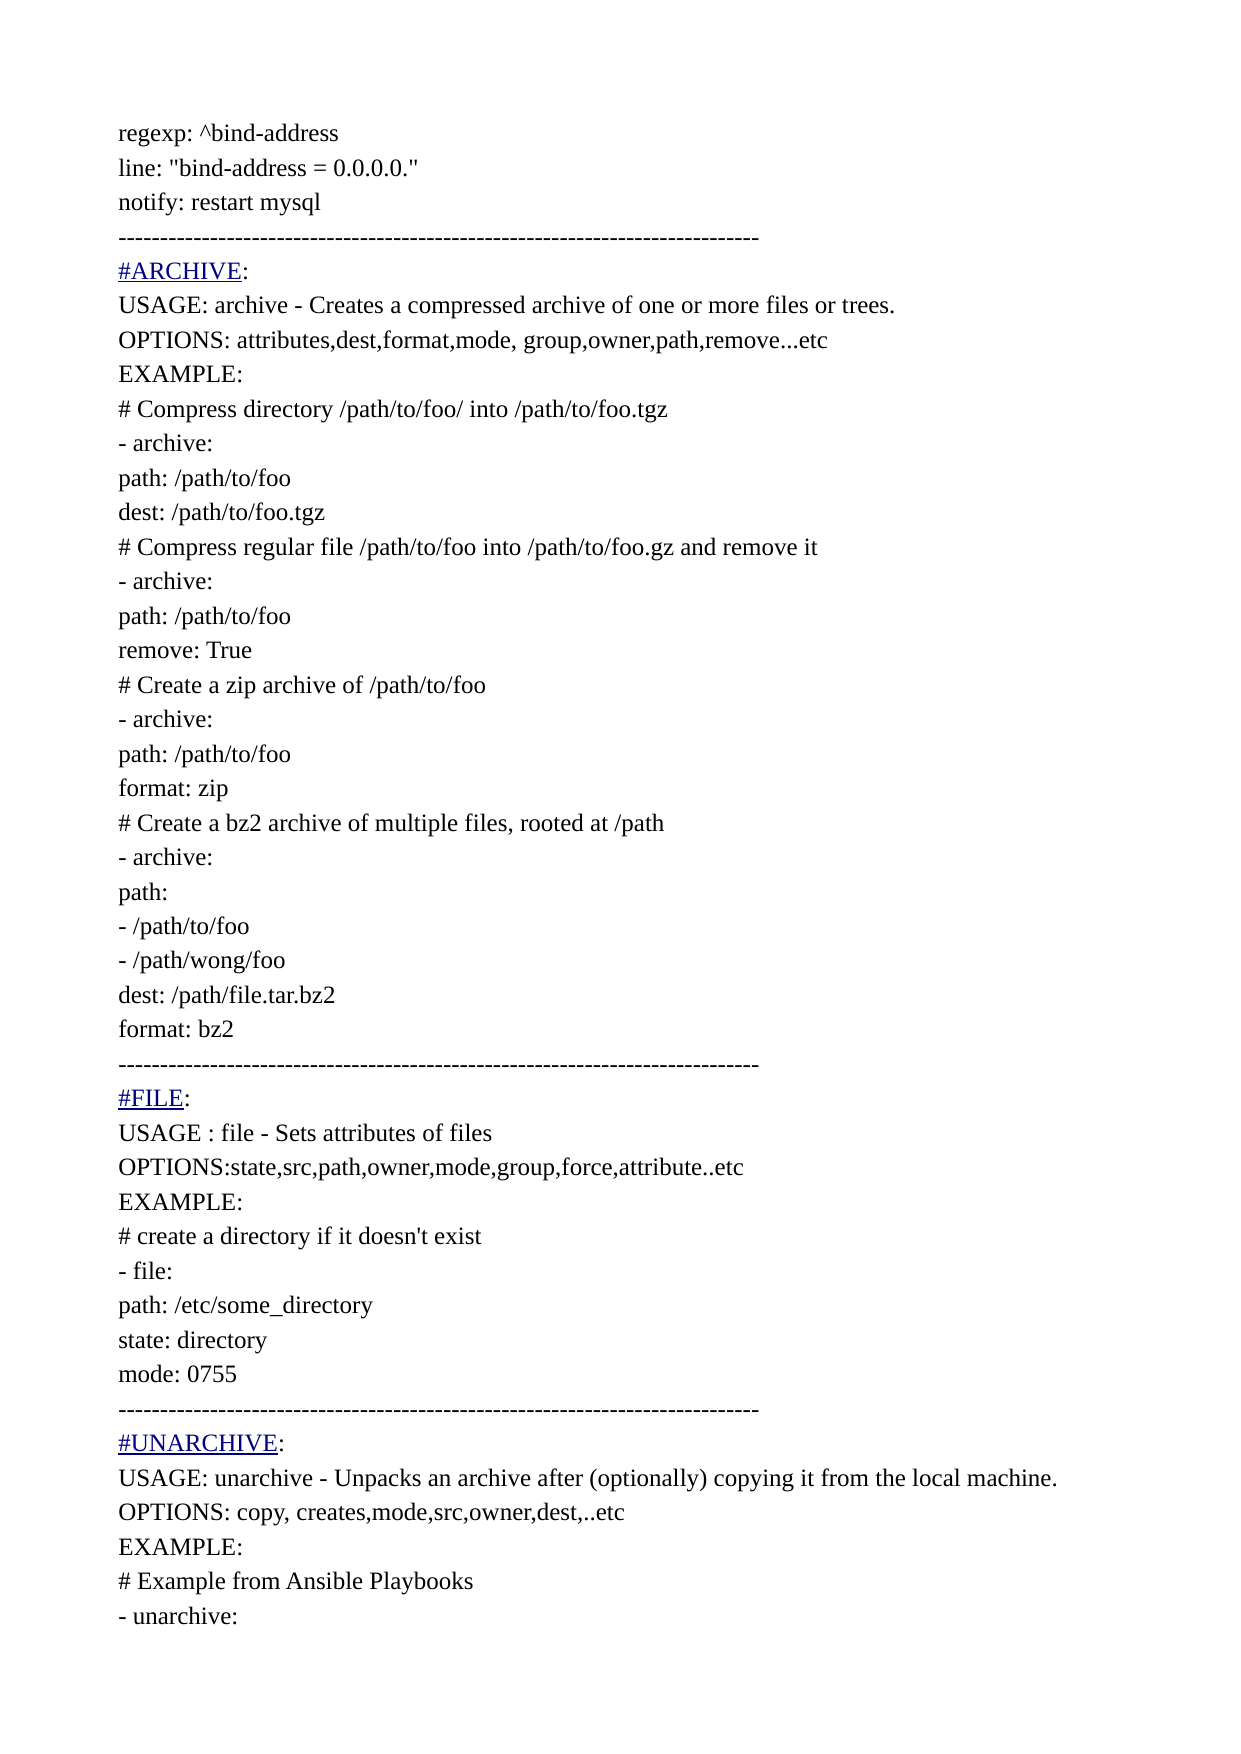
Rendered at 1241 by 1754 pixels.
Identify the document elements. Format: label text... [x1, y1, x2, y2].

text regexp: ^bind-address line: "bind-address = 0.0.0.0." notify: restart mysql ----------------------------------------------------------------------------- #ARCHIVE: USAGE: archive - Creates a compressed archive of one or more files or trees. OPTIONS: attributes,dest,format,mode, group,owner,path,remove...etc EXAMPLE: # Compress directory /path/to/foo/ into /path/to/foo.tgz - archive: path: /path/to/foo dest: /path/to/foo.tgz # Compress regular file /path/to/foo into /path/to/foo.gz and remove it - archive: path: /path/to/foo remove: True # Create a zip archive of /path/to/foo - archive: path: /path/to/foo format: zip # Create a bz2 archive of multiple files, rooted at /path - archive: path: - /path/to/foo - /path/wong/foo dest: /path/file.tar.bz2 format: bz2 ----------------------------------------------------------------------------- #FILE: USAGE : file - Sets attributes of files OPTIONS:state,src,path,owner,mode,group,force,attribute..etc EXAMPLE: # create a directory if it doesn't exist - file: path: /etc/some_directory state: directory mode: 0755 ----------------------------------------------------------------------------- #UNARCHIVE: USAGE: unarchive - Unpacks an archive after (optionally) copying it from the local machine. OPTIONS: copy, creates,mode,src,owner,dest,..etc EXAMPLE: # Example from Ansible Playbooks - unarchive: [118, 118, 1122, 1629]
